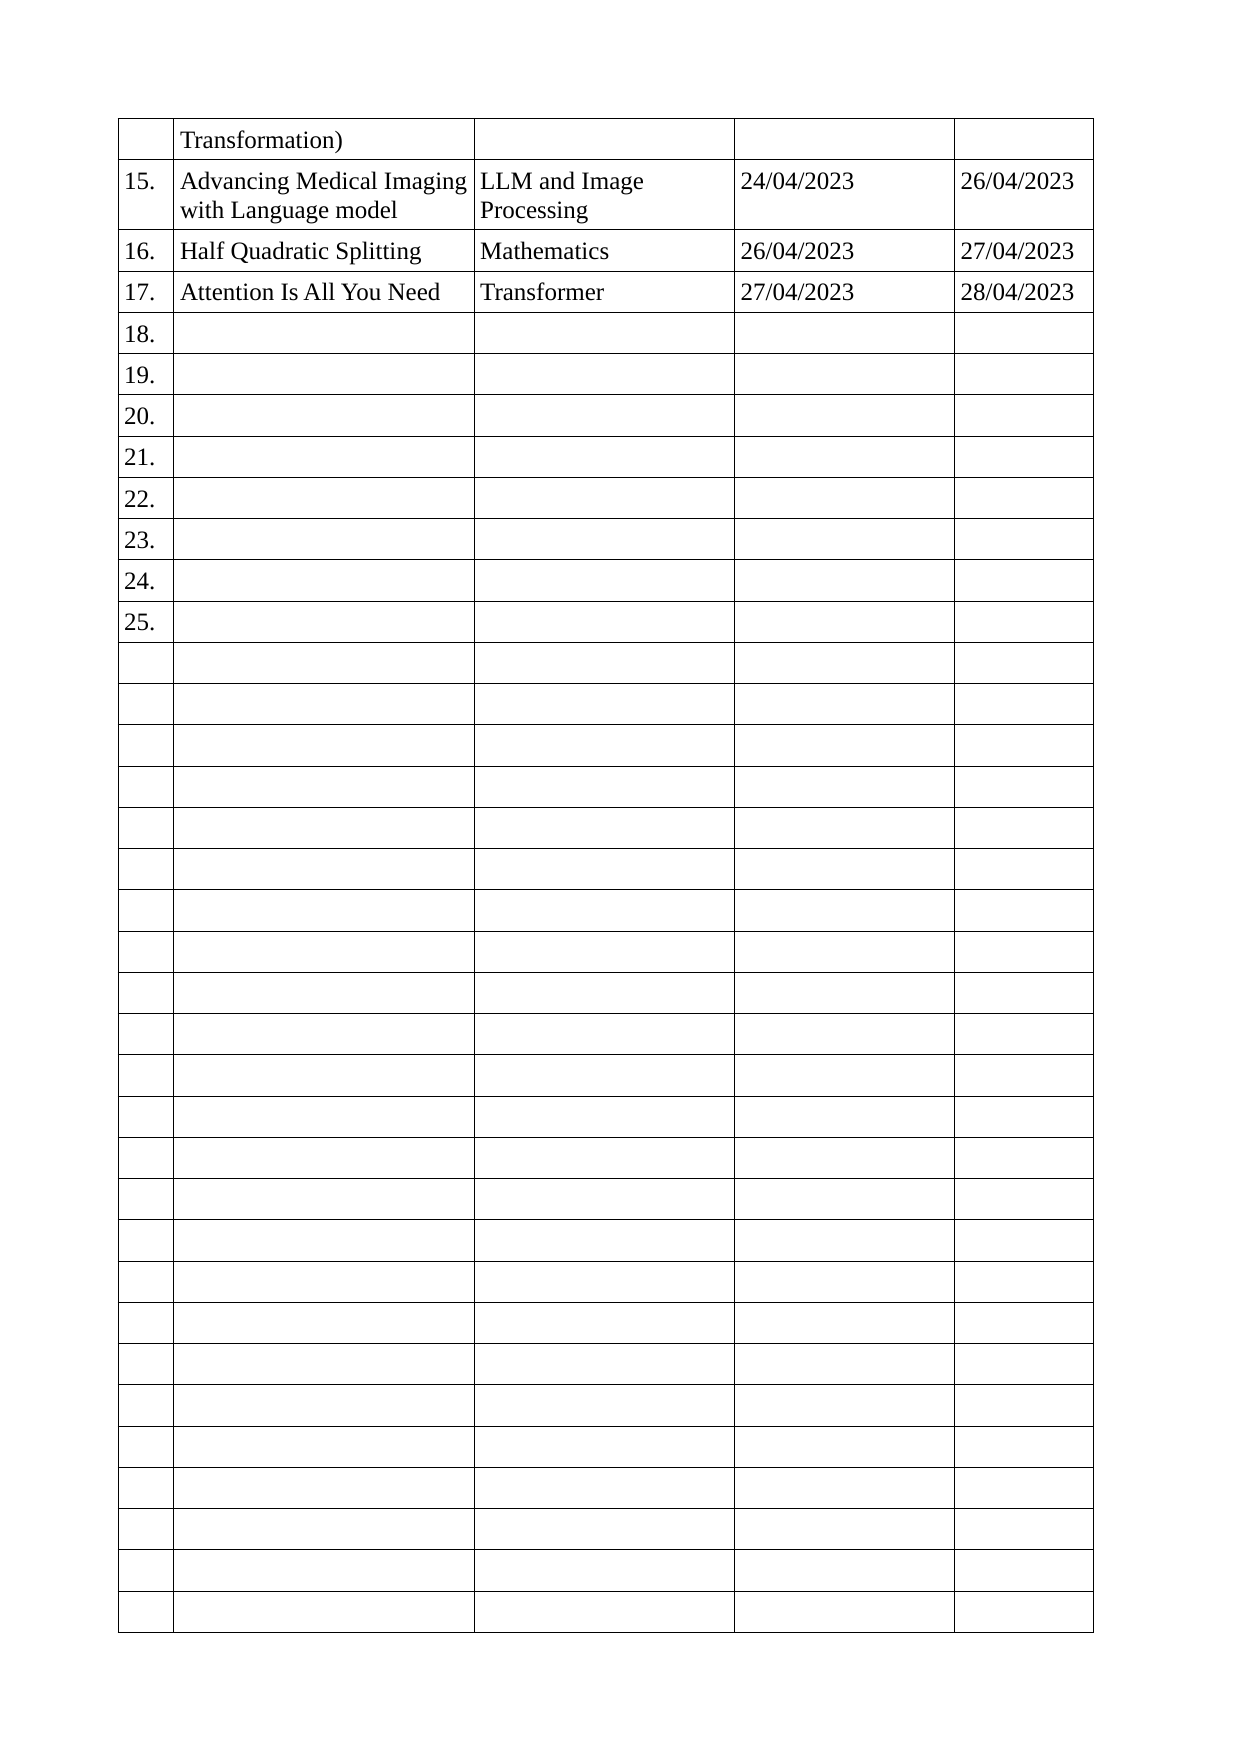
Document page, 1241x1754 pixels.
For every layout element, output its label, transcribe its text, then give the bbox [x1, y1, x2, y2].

table_cell [735, 1509, 954, 1549]
table_cell 27/04/2023 [735, 272, 954, 312]
table_cell [119, 1262, 173, 1302]
table_cell [955, 519, 1093, 559]
table_cell [174, 643, 474, 683]
table_cell [735, 1427, 954, 1467]
table_cell [174, 395, 474, 436]
table_cell 26/04/2023 [955, 160, 1093, 229]
table_cell [735, 1592, 954, 1632]
table_cell 26/04/2023 [735, 230, 954, 271]
table_cell 25. [119, 602, 173, 642]
table_cell [735, 1014, 954, 1054]
table_cell [955, 602, 1093, 642]
table_cell [735, 1303, 954, 1343]
table_cell [735, 1055, 954, 1096]
table_cell [174, 1344, 474, 1384]
table_cell [475, 519, 734, 559]
table_cell [174, 519, 474, 559]
table_cell 24/04/2023 [735, 160, 954, 229]
table_cell [475, 1138, 734, 1178]
table_cell [119, 1344, 173, 1384]
table_cell [735, 313, 954, 353]
table_cell [955, 1592, 1093, 1632]
table_cell [735, 478, 954, 518]
table_cell [955, 1303, 1093, 1343]
table_cell [955, 1179, 1093, 1219]
table_cell [174, 1385, 474, 1426]
table_cell [119, 1385, 173, 1426]
table_cell [174, 1220, 474, 1261]
table_cell [955, 808, 1093, 848]
table_cell [174, 973, 474, 1013]
table_cell 24. [119, 560, 173, 601]
table_cell [174, 849, 474, 889]
table_cell [174, 354, 474, 394]
table_cell [735, 560, 954, 601]
table_cell [735, 395, 954, 436]
table_cell [119, 1550, 173, 1591]
table_cell [735, 602, 954, 642]
table_cell [174, 1262, 474, 1302]
table_cell [955, 395, 1093, 436]
table_cell 18. [119, 313, 173, 353]
table_cell [955, 437, 1093, 477]
table_cell [119, 1592, 173, 1632]
table_cell [475, 1550, 734, 1591]
table_cell [735, 890, 954, 931]
table_cell [475, 725, 734, 766]
table_cell [174, 1550, 474, 1591]
table_cell [955, 1014, 1093, 1054]
table_cell [735, 354, 954, 394]
table_cell [475, 1385, 734, 1426]
table_cell [119, 1509, 173, 1549]
table_cell [735, 932, 954, 972]
table_cell [475, 1014, 734, 1054]
table_cell [955, 684, 1093, 724]
table_cell [955, 1427, 1093, 1467]
table_cell [735, 1179, 954, 1219]
table_cell [119, 725, 173, 766]
table_cell [475, 437, 734, 477]
table_cell Advancing Medical Imaging with Language model [174, 160, 474, 229]
table_cell [475, 973, 734, 1013]
table_cell [475, 602, 734, 642]
table_cell [174, 1014, 474, 1054]
table_cell [955, 313, 1093, 353]
table_cell [955, 1344, 1093, 1384]
table_cell 22. [119, 478, 173, 518]
table_cell [735, 119, 954, 159]
table_cell [735, 1262, 954, 1302]
table_cell [735, 725, 954, 766]
table_cell [119, 1303, 173, 1343]
table_cell 20. [119, 395, 173, 436]
table_cell [475, 1468, 734, 1508]
table_cell [735, 519, 954, 559]
table_cell [735, 1220, 954, 1261]
table_cell [475, 313, 734, 353]
table_cell [475, 1344, 734, 1384]
table_cell [174, 1097, 474, 1137]
table_cell [475, 1303, 734, 1343]
table_cell [174, 313, 474, 353]
table_cell [955, 1055, 1093, 1096]
table_cell [955, 1220, 1093, 1261]
table_cell [475, 1055, 734, 1096]
table_cell [119, 849, 173, 889]
table_cell [174, 437, 474, 477]
table_cell [174, 684, 474, 724]
table_cell [475, 560, 734, 601]
table_cell [475, 684, 734, 724]
table_cell [174, 1179, 474, 1219]
table_cell [475, 808, 734, 848]
table_cell [955, 890, 1093, 931]
table_cell Half Quadratic Splitting [174, 230, 474, 271]
table_cell [735, 684, 954, 724]
table_cell [955, 849, 1093, 889]
table_cell [735, 1097, 954, 1137]
table_cell [475, 395, 734, 436]
table_cell [174, 725, 474, 766]
table_cell [955, 1550, 1093, 1591]
table_cell [475, 1097, 734, 1137]
table_cell [475, 890, 734, 931]
table_cell [174, 1468, 474, 1508]
table_cell [955, 973, 1093, 1013]
table_cell [955, 560, 1093, 601]
table_cell [174, 1509, 474, 1549]
table_cell [735, 1344, 954, 1384]
table_cell [955, 354, 1093, 394]
table_cell 21. [119, 437, 173, 477]
table_cell [475, 1179, 734, 1219]
table_cell [119, 1220, 173, 1261]
table_cell [174, 1427, 474, 1467]
table_cell [475, 478, 734, 518]
table_cell [174, 1138, 474, 1178]
table_cell [475, 849, 734, 889]
table_cell [955, 1385, 1093, 1426]
table_cell [955, 1509, 1093, 1549]
table_cell [955, 767, 1093, 807]
table_cell LLM and Image Processing [475, 160, 734, 229]
table_cell [119, 1014, 173, 1054]
table_cell [174, 1055, 474, 1096]
table_cell [174, 478, 474, 518]
table_cell [955, 1138, 1093, 1178]
table_cell [955, 1097, 1093, 1137]
table_cell [955, 932, 1093, 972]
table_cell 19. [119, 354, 173, 394]
table_cell [119, 890, 173, 931]
table_cell Mathematics [475, 230, 734, 271]
table_cell [735, 1550, 954, 1591]
table_cell [174, 767, 474, 807]
table_cell [119, 684, 173, 724]
table_cell 27/04/2023 [955, 230, 1093, 271]
table_cell [119, 119, 173, 159]
table_cell [475, 1427, 734, 1467]
table_cell [174, 808, 474, 848]
table_cell Transformer [475, 272, 734, 312]
table_cell Transformation) [174, 119, 474, 159]
table_cell [119, 973, 173, 1013]
table_cell [174, 932, 474, 972]
table_cell [735, 1385, 954, 1426]
table_cell [174, 560, 474, 601]
table_cell [119, 643, 173, 683]
table_cell [475, 119, 734, 159]
table_cell 15. [119, 160, 173, 229]
table_cell [955, 478, 1093, 518]
table_cell [955, 119, 1093, 159]
table_cell [119, 1138, 173, 1178]
table_cell [735, 849, 954, 889]
table_cell [119, 767, 173, 807]
table_cell [955, 725, 1093, 766]
table_cell [735, 437, 954, 477]
table_cell [735, 973, 954, 1013]
table_cell [475, 1509, 734, 1549]
table_cell [174, 1592, 474, 1632]
table_cell [475, 767, 734, 807]
table_cell [119, 1179, 173, 1219]
table_cell [735, 767, 954, 807]
table_cell [735, 643, 954, 683]
table_cell [475, 354, 734, 394]
table_cell [174, 602, 474, 642]
table_cell 17. [119, 272, 173, 312]
table_cell [119, 1468, 173, 1508]
table_cell [475, 1220, 734, 1261]
table_cell 23. [119, 519, 173, 559]
table_cell [119, 1427, 173, 1467]
table_cell [119, 932, 173, 972]
table_cell 16. [119, 230, 173, 271]
table_cell [174, 890, 474, 931]
table_cell [119, 1097, 173, 1137]
table_cell [735, 1138, 954, 1178]
table_cell 28/04/2023 [955, 272, 1093, 312]
table_cell [955, 1468, 1093, 1508]
table_cell Attention Is All You Need [174, 272, 474, 312]
table_cell [735, 1468, 954, 1508]
table_cell [735, 808, 954, 848]
table_cell [174, 1303, 474, 1343]
table_cell [955, 643, 1093, 683]
table_cell [119, 808, 173, 848]
table_cell [475, 1592, 734, 1632]
table_cell [475, 643, 734, 683]
table_cell [475, 1262, 734, 1302]
table_cell [955, 1262, 1093, 1302]
table_cell [119, 1055, 173, 1096]
table_cell [475, 932, 734, 972]
